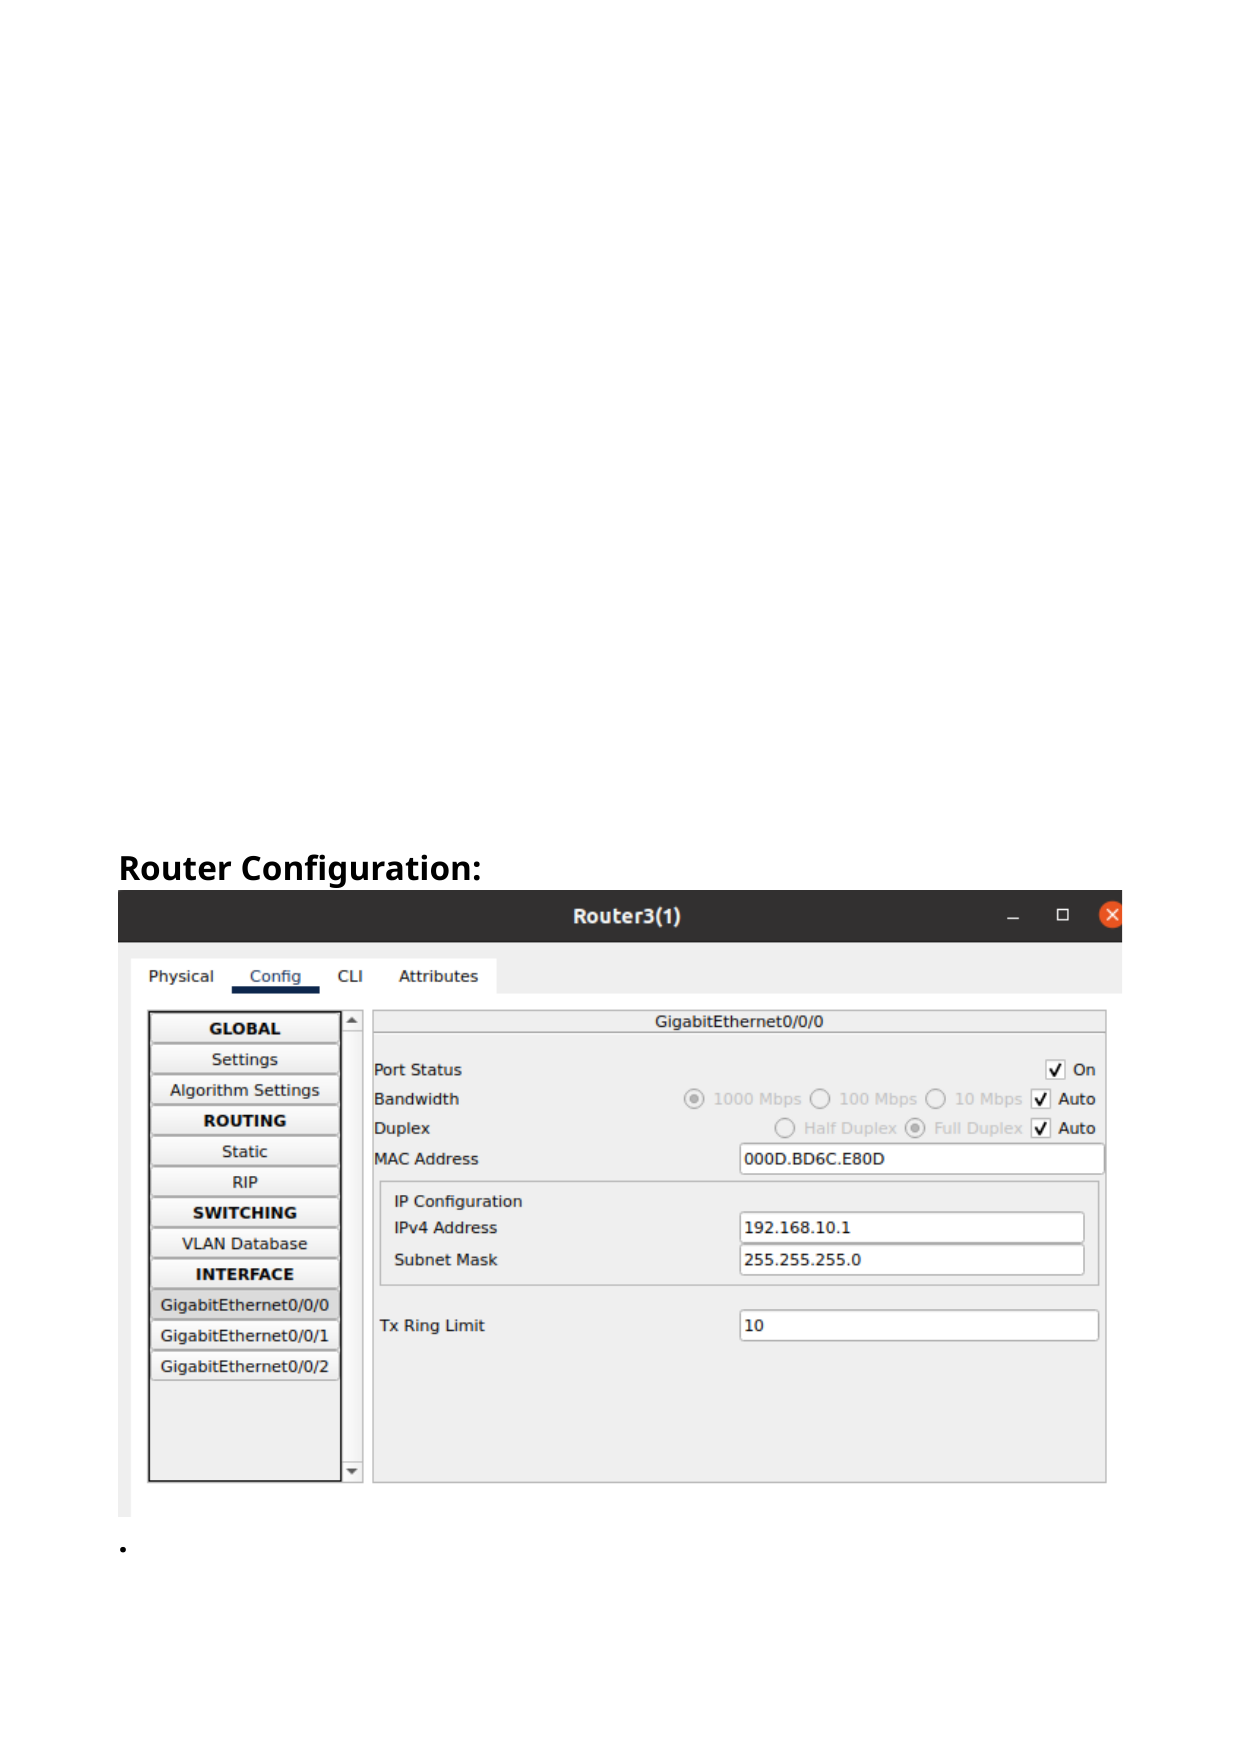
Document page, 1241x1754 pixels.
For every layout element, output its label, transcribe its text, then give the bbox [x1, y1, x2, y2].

picture [118, 890, 1123, 1517]
text Router Configuration: [118, 845, 1122, 890]
text . [118, 1517, 1122, 1562]
